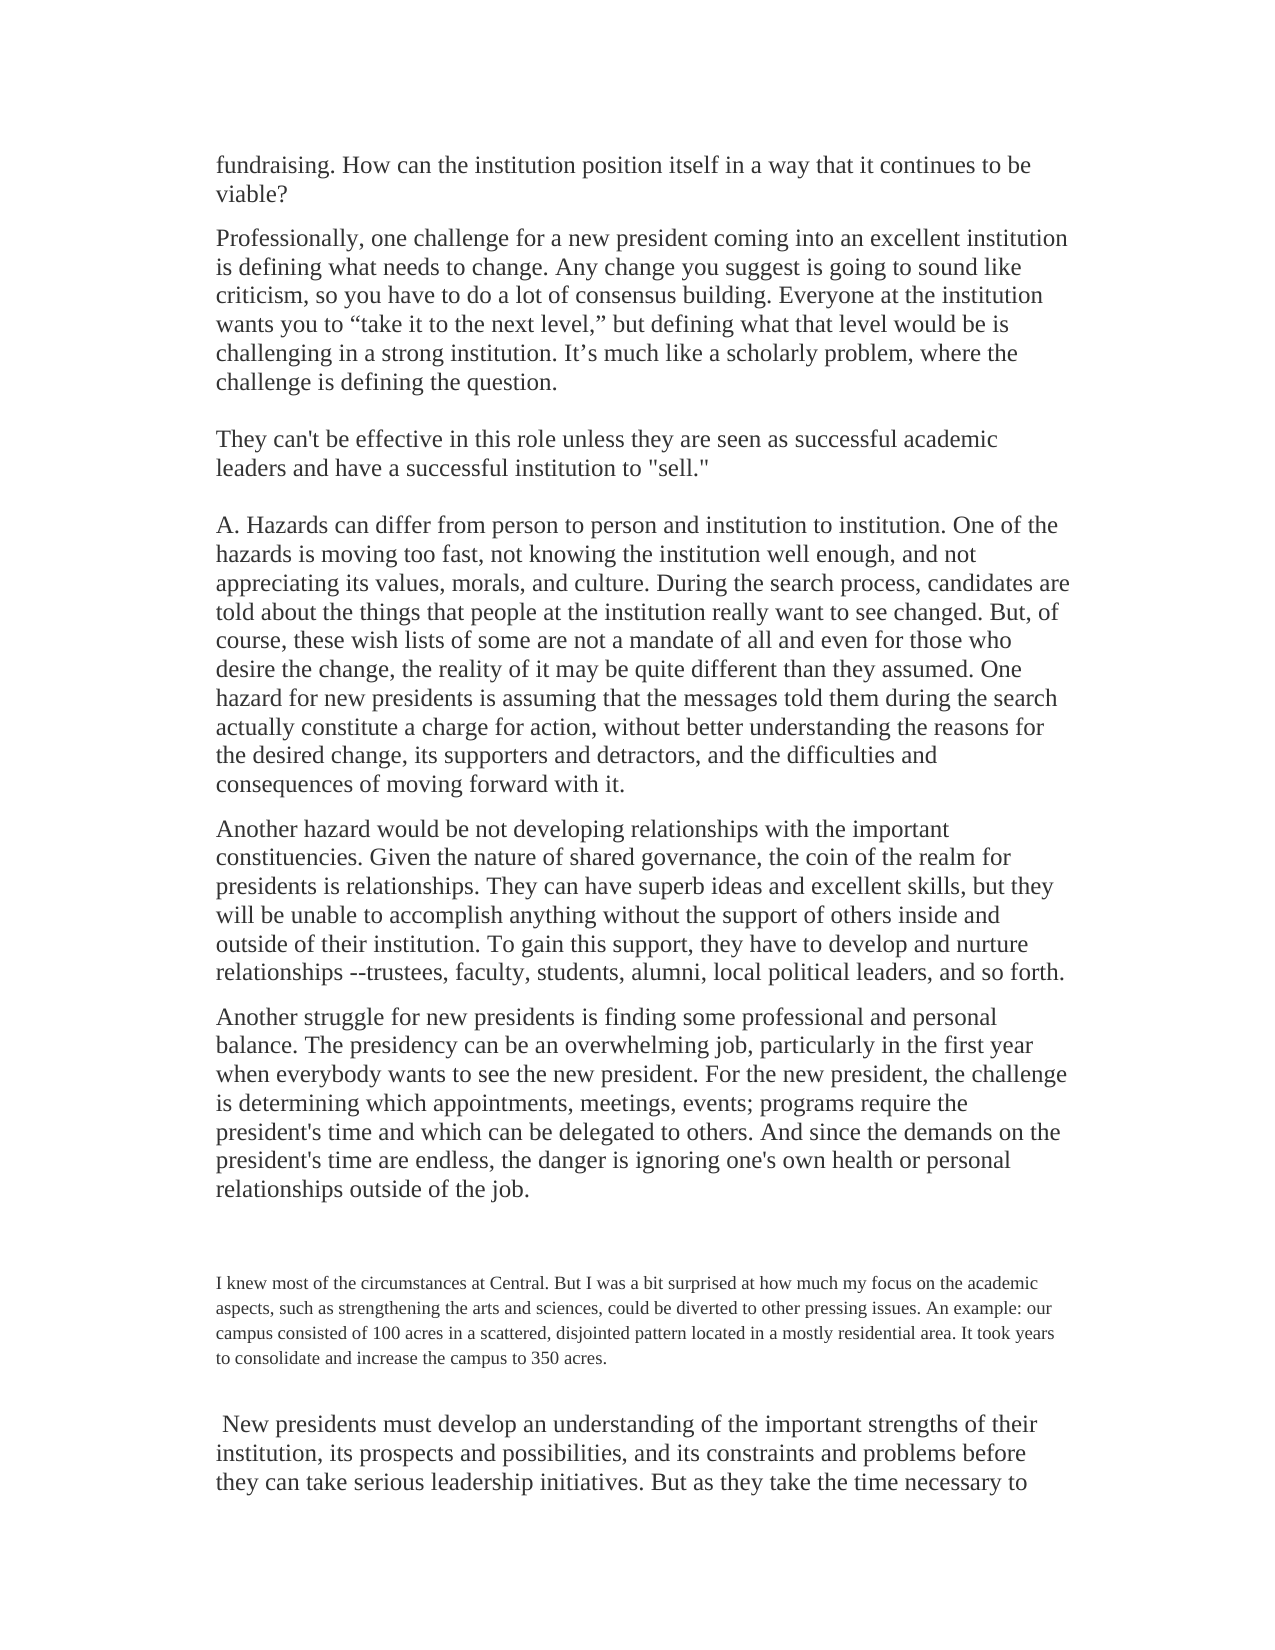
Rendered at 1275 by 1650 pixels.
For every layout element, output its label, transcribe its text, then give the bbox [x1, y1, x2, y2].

text Another hazard would be not developing relationships with the important constituencies. Given the nature of shared governance, the coin of the realm for presidents is relationships. They can have superb ideas and excellent skills, but they will be unable to accomplish anything without the support of others inside and outside of their institution. To gain this support, they have to develop and nurture relationships --trustees, faculty, students, alumni, local political leaders, and so forth. [216, 814, 1072, 986]
text Professionally, one challenge for a new president coming into an excellent institution is defining what needs to change. Any change you suggest is going to sound like criticism, so you have to do a lot of consensus building. Everyone at the institution wants you to “take it to the next level,” but defining what that level would be is challenging in a strong institution. It’s much like a scholarly problem, where the challenge is defining the question. They can't be effective in this role unless they are seen as successful academic leaders and have a successful institution to "sell." A. Hazards can differ from person to person and institution to institution. One of the hazards is moving too fast, not knowing the institution well enough, and not appreciating its values, morals, and culture. During the search process, candidates are told about the things that people at the institution really want to see changed. But, of course, these wish lists of some are not a mandate of all and even for those who desire the change, the reality of it may be quite different than they assumed. One hazard for new presidents is assuming that the messages told them during the search actually constitute a charge for action, without better understanding the reasons for the desired change, its supporters and detractors, and the difficulties and consequences of moving forward with it. [216, 223, 1072, 798]
text Another struggle for new presidents is finding some professional and personal balance. The presidency can be an overwhelming job, particularly in the first year when everybody wants to see the new president. For the new president, the challenge is determining which appointments, meetings, events; programs require the president's time and which can be delegated to others. And since the demands on the president's time are endless, the danger is ignoring one's own health or personal relationships outside of the job. [216, 1002, 1072, 1203]
text New presidents must develop an understanding of the important strengths of their institution, its prospects and possibilities, and its constraints and problems before they can take serious leadership initiatives. But as they take the time necessary to [216, 1409, 1072, 1496]
text I knew most of the circumstances at Central. But I was a bit surprised at how much my focus on the academic aspects, such as strengthening the arts and sciences, could be diverted to other pressing issues. An example: our campus consisted of 100 acres in a scattered, disjointed pattern located in a mostly residential area. It took years to consolidate and increase the campus to 350 acres. [216, 1219, 1072, 1394]
text fundraising. How can the institution position itself in a way that it continues to be viable? [216, 150, 1072, 207]
